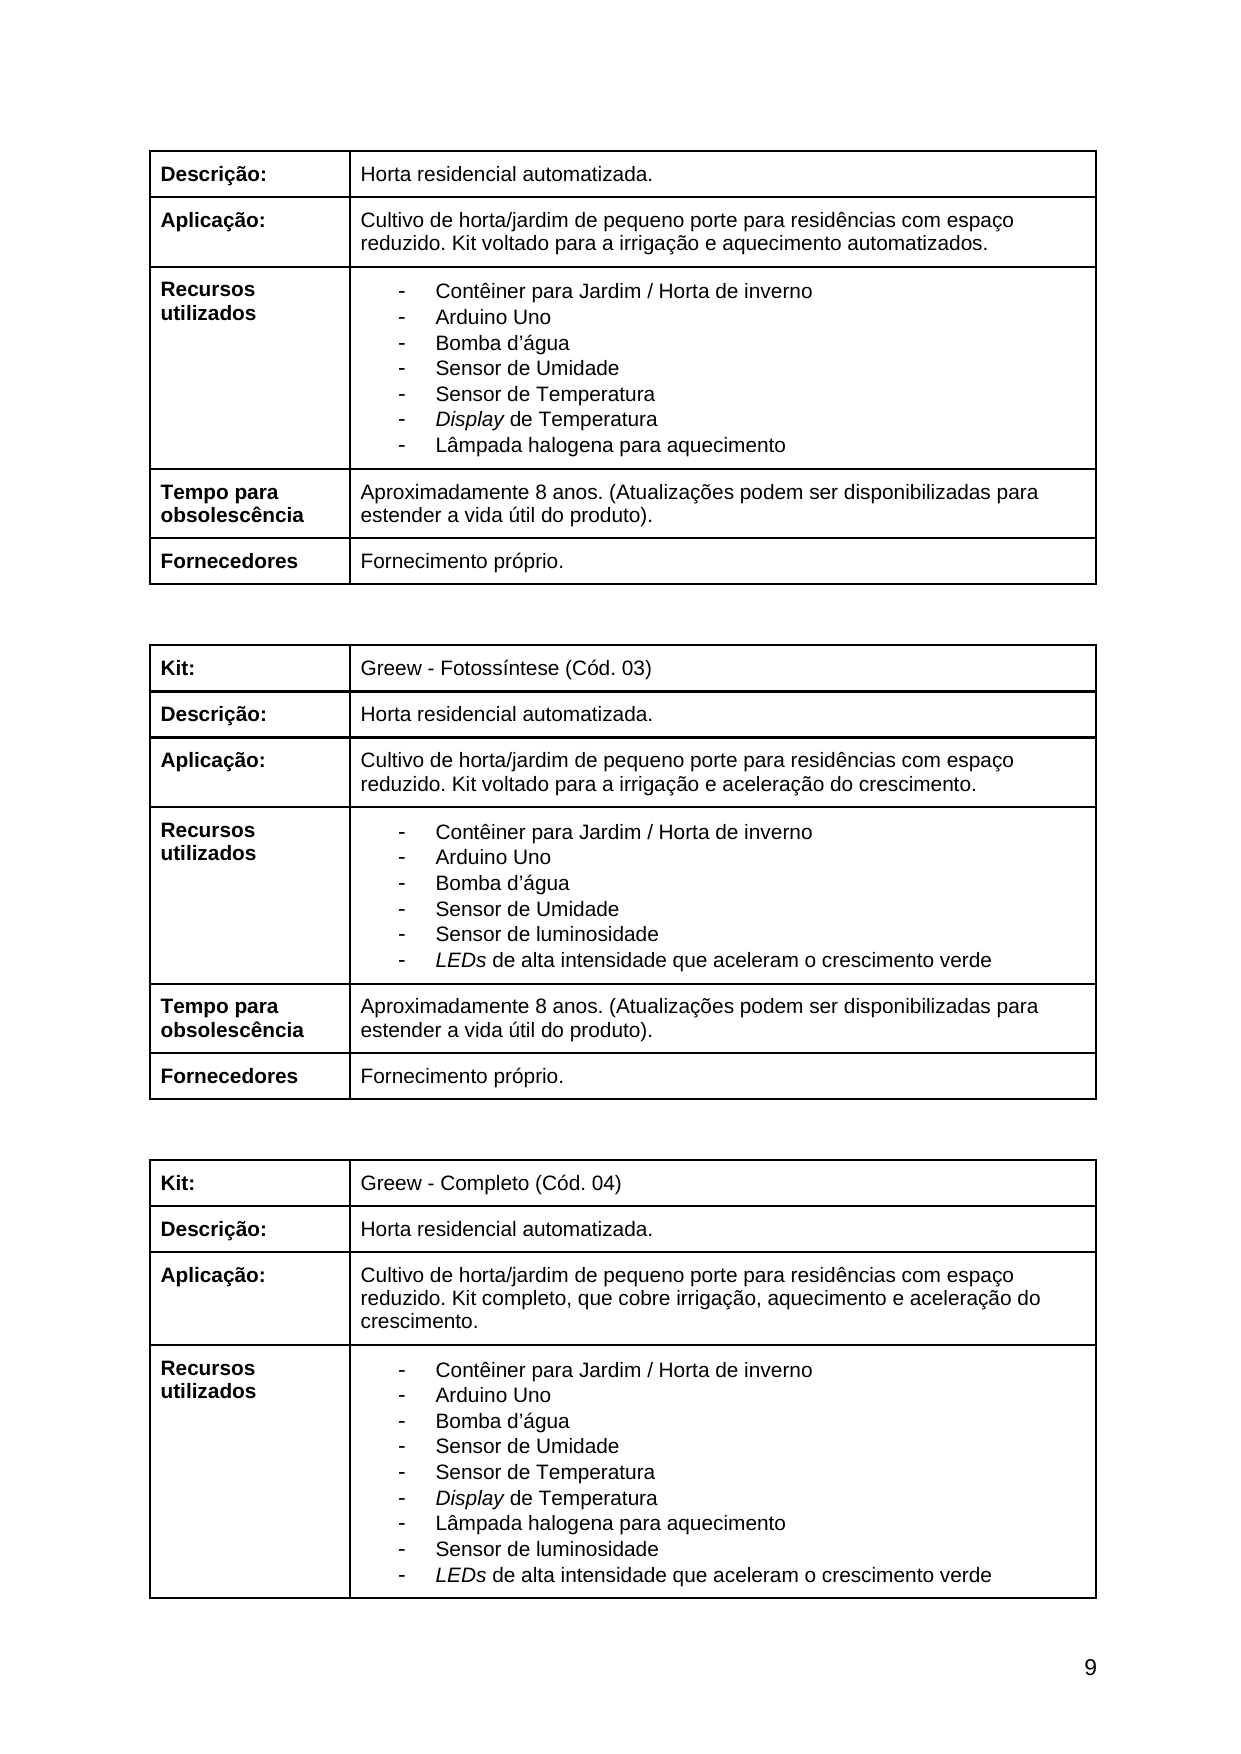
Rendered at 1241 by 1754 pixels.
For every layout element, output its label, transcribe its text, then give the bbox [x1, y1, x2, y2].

table_cell Descrição: [151, 1207, 349, 1251]
table_cell Cultivo de horta/jardim de pequeno porte para residências com espaço reduzido. Kit completo, que cobre irrigação, aquecimento e aceleração do crescimento. [351, 1253, 1095, 1344]
table_header Greew - Completo (Cód. 04) [351, 1161, 1095, 1205]
table_header Kit: [151, 646, 349, 690]
table_cell Aplicação: [151, 1253, 349, 1344]
table_cell Contêiner para Jardim / Horta de inverno Arduino Uno Bomba d’água Sensor de Umidade Sensor de Temperatura Display de Temperatura Lâmpada halogena para aquecimento [351, 268, 1095, 468]
table_cell Fornecimento próprio. [351, 1054, 1095, 1098]
table_cell Contêiner para Jardim / Horta de inverno Arduino Uno Bomba d’água Sensor de Umidade Sensor de luminosidade LEDs de alta intensidade que aceleram o crescimento verde [351, 808, 1095, 982]
table_cell Aproximadamente 8 anos. (Atualizações podem ser disponibilizadas para estender a vida útil do produto). [351, 470, 1095, 537]
table_cell Descrição: [151, 693, 349, 736]
table_cell Aplicação: [151, 739, 349, 806]
table_cell Fornecimento próprio. [351, 539, 1095, 583]
table_cell Recursos utilizados [151, 268, 349, 468]
table_cell Contêiner para Jardim / Horta de inverno Arduino Uno Bomba d’água Sensor de Umidade Sensor de Temperatura Display de Temperatura Lâmpada halogena para aquecimento Sensor de luminosidade LEDs de alta intensidade que aceleram o crescimento verde [351, 1346, 1095, 1597]
table_cell Horta residencial automatizada. [351, 1207, 1095, 1251]
table_cell Fornecedores [151, 1054, 349, 1098]
table_cell Recursos utilizados [151, 1346, 349, 1597]
table_cell Fornecedores [151, 539, 349, 583]
table_cell Aproximadamente 8 anos. (Atualizações podem ser disponibilizadas para estender a vida útil do produto). [351, 985, 1095, 1052]
table_cell Tempo para obsolescência [151, 985, 349, 1052]
table_cell Descrição: [151, 152, 349, 196]
table_cell Cultivo de horta/jardim de pequeno porte para residências com espaço reduzido. Kit voltado para a irrigação e aceleração do crescimento. [351, 739, 1095, 806]
table_cell Cultivo de horta/jardim de pequeno porte para residências com espaço reduzido. Kit voltado para a irrigação e aquecimento automatizados. [351, 198, 1095, 266]
table_header Greew - Fotossíntese (Cód. 03) [351, 646, 1095, 690]
table_cell Aplicação: [151, 198, 349, 266]
table_cell Recursos utilizados [151, 808, 349, 982]
table_cell Horta residencial automatizada. [351, 693, 1095, 736]
table_header Kit: [151, 1161, 349, 1205]
table_cell Tempo para obsolescência [151, 470, 349, 537]
table_cell Horta residencial automatizada. [351, 152, 1095, 196]
